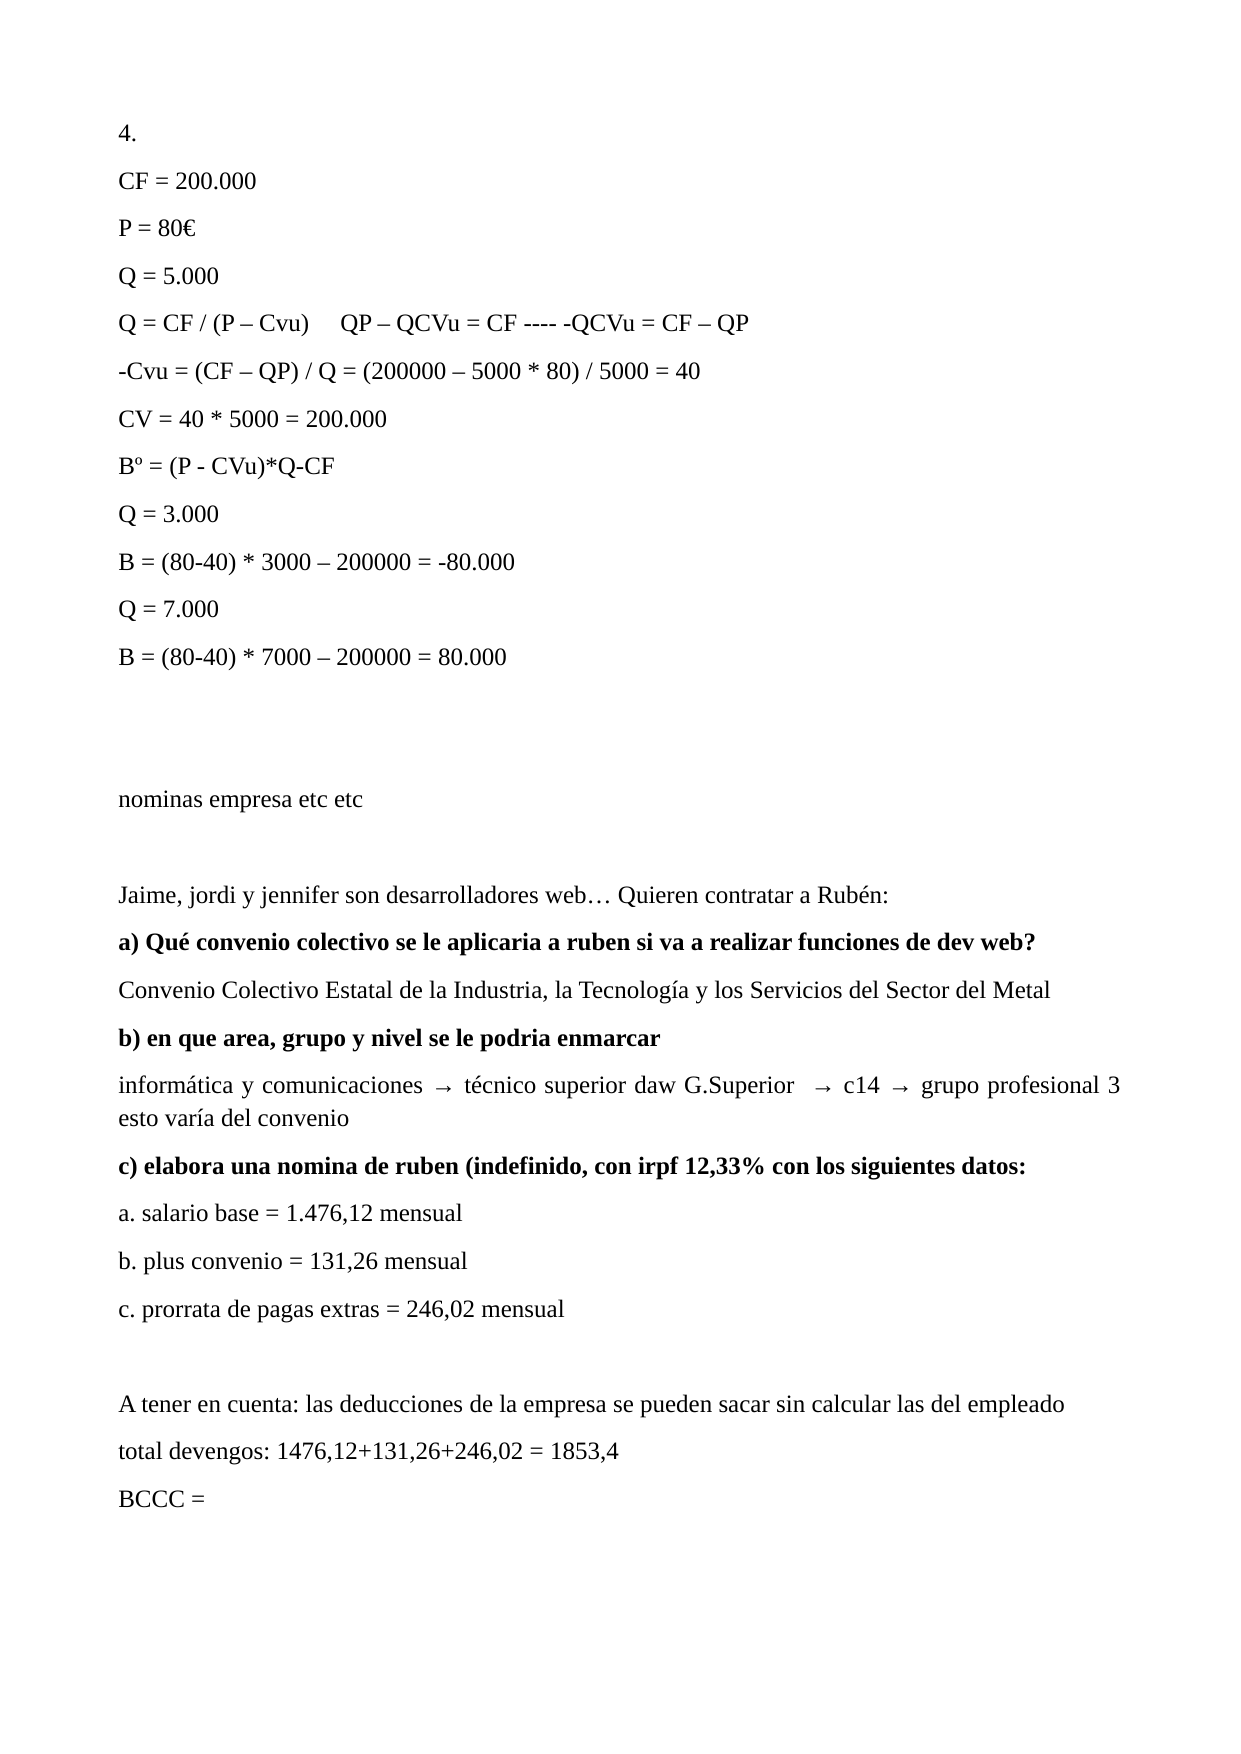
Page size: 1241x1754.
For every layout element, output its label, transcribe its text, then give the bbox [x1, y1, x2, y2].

text Q = 3.000 [118, 499, 1122, 528]
text CV = 40 * 5000 = 200.000 [118, 404, 1122, 432]
text Jaime, jordi y jennifer son desarrolladores web… Quieren contratar a Rubén: [118, 880, 1122, 908]
text a. salario base = 1.476,12 mensual [118, 1198, 1122, 1227]
text nominas empresa etc etc [118, 784, 1122, 813]
text b. plus convenio = 131,26 mensual [118, 1246, 1122, 1275]
text b) en que area, grupo y nivel se le podria enmarcar [118, 1023, 1122, 1051]
text Q = 5.000 [118, 261, 1122, 290]
text 4. [118, 118, 1122, 147]
text a) Qué convenio colectivo se le aplicaria a ruben si va a realizar funciones de dev web? [118, 927, 1122, 956]
text B = (80-40) * 3000 – 200000 = -80.000 [118, 547, 1122, 575]
text Q = 7.000 [118, 594, 1122, 623]
text Q = CF / (P – Cvu) QP – QCVu = CF ---- -QCVu = CF – QP [118, 308, 1122, 337]
text c) elabora una nomina de ruben (indefinido, con irpf 12,33% con los siguientes datos: [118, 1151, 1122, 1179]
text c. prorrata de pagas extras = 246,02 mensual [118, 1294, 1122, 1322]
text informática y comunicaciones → técnico superior daw G.Superior → c14 → grupo profesional 3 esto varía del convenio [118, 1070, 1122, 1132]
text -Cvu = (CF – QP) / Q = (200000 – 5000 * 80) / 5000 = 40 [118, 356, 1122, 385]
text A tener en cuenta: las deducciones de la empresa se pueden sacar sin calcular las del empleado [118, 1389, 1122, 1418]
text CF = 200.000 [118, 166, 1122, 194]
text BCCC = [118, 1484, 1122, 1513]
text Bº = (P - CVu)*Q-CF [118, 451, 1122, 480]
text P = 80€ [118, 213, 1122, 242]
text total devengos: 1476,12+131,26+246,02 = 1853,4 [118, 1436, 1122, 1465]
text Convenio Colectivo Estatal de la Industria, la Tecnología y los Servicios del Sector del Metal [118, 975, 1122, 1004]
text B = (80-40) * 7000 – 200000 = 80.000 [118, 642, 1122, 671]
